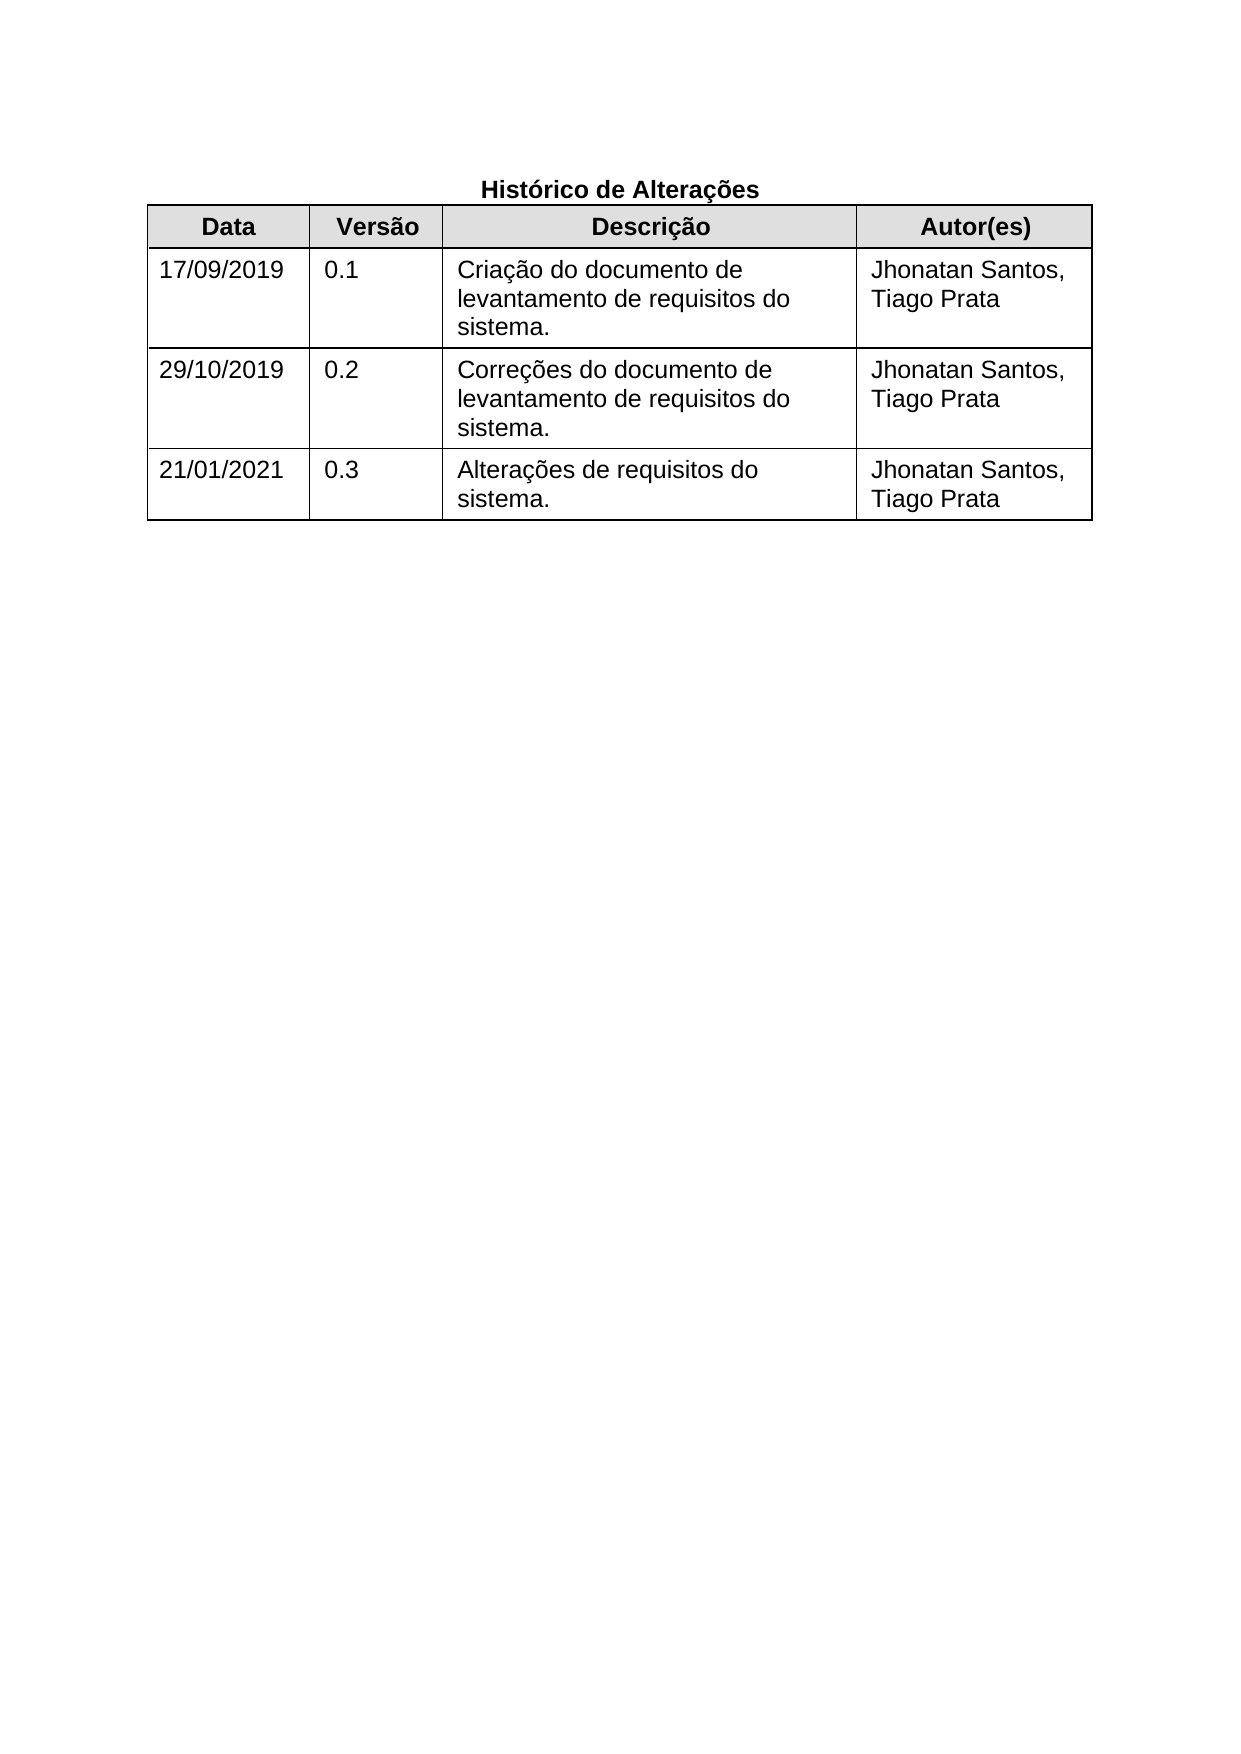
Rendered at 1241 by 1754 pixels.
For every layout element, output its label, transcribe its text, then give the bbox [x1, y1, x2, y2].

table_cell Jhonatan Santos, Tiago Prata [857, 449, 1091, 519]
text Histórico de Alterações [148, 175, 1092, 204]
table_cell 0.3 [310, 449, 442, 519]
table_cell 0.1 [310, 249, 442, 347]
table_header Descrição [443, 206, 856, 247]
table_cell Alterações de requisitos do sistema. [443, 449, 856, 519]
table_cell 17/09/2019 [148, 248, 309, 347]
table_header Autor(es) [857, 206, 1091, 247]
table_cell 29/10/2019 [148, 348, 309, 448]
table_header Data [148, 206, 309, 247]
table_header Versão [310, 206, 442, 247]
table_cell 21/01/2021 [148, 449, 309, 519]
table_cell Jhonatan Santos, Tiago Prata [857, 249, 1091, 347]
table_cell Jhonatan Santos, Tiago Prata [857, 349, 1091, 448]
table_cell Criação do documento de levantamento de requisitos do sistema. [443, 249, 856, 347]
table_cell 0.2 [310, 349, 442, 448]
table_cell Correções do documento de levantamento de requisitos do sistema. [443, 349, 856, 448]
